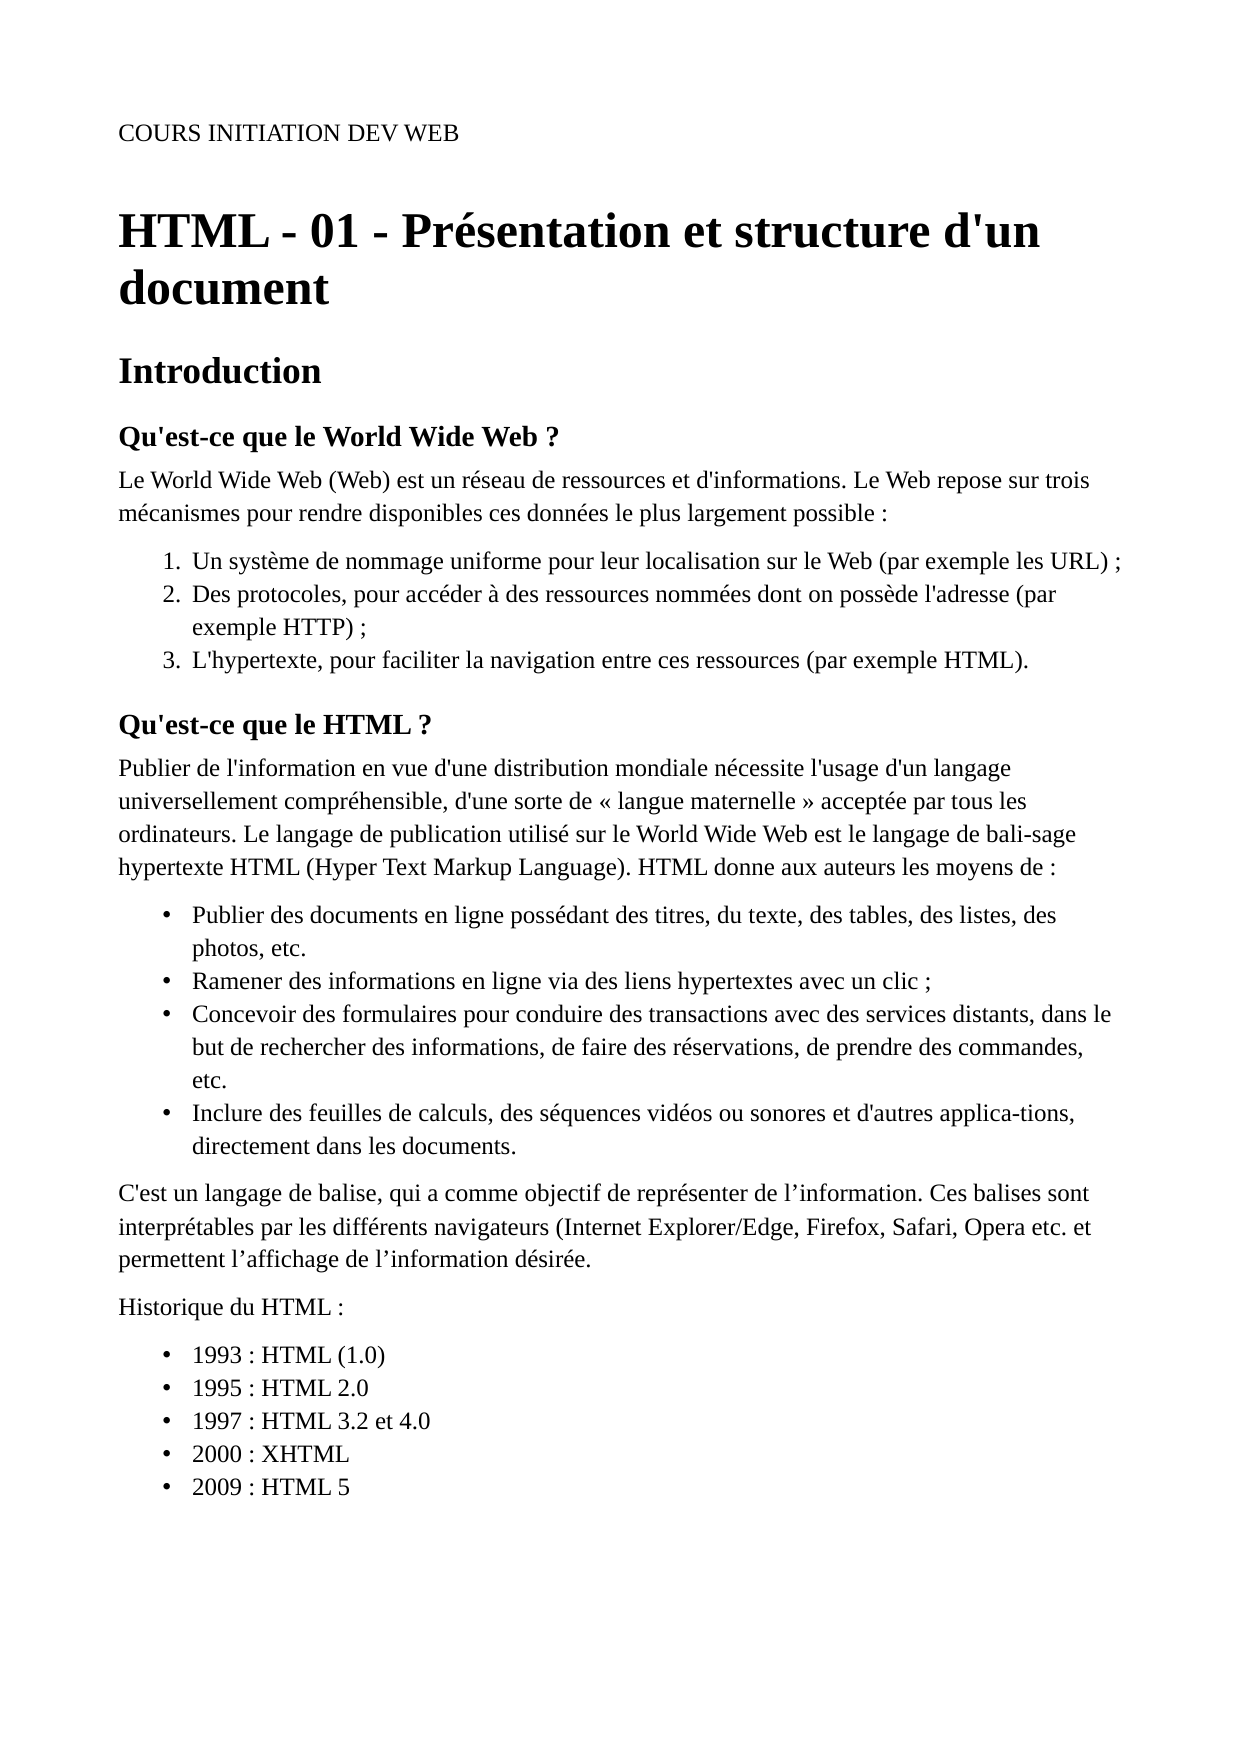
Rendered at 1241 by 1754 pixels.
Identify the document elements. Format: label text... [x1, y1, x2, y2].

list Inclure des feuilles de calculs, des séquences vidéos ou sonores et d'autres applica-tions, directement dans les documents. [162, 1098, 1122, 1160]
subtitle Introduction [118, 349, 1122, 392]
subtitle HTML - 01 - Présentation et structure d'un document [118, 201, 1122, 316]
text Publier de l'information en vue d'une distribution mondiale nécessite l'usage d'un langage universellement compréhensible, d'une sorte de « langue maternelle » acceptée par tous les ordinateurs. Le langage de publication utilisé sur le World Wide Web est le langage de bali-sage hypertexte HTML (Hyper Text Markup Language). HTML donne aux auteurs les moyens de : [118, 753, 1122, 881]
text Le World Wide Web (Web) est un réseau de ressources et d'informations. Le Web repose sur trois mécanismes pour rendre disponibles ces données le plus largement possible : [118, 465, 1122, 527]
list 1993 : HTML (1.0) [162, 1340, 1122, 1368]
subtitle Qu'est-ce que le World Wide Web ? [118, 419, 1122, 453]
list Ramener des informations en ligne via des liens hypertextes avec un clic ; [162, 966, 1122, 994]
text C'est un langage de balise, qui a comme objectif de représenter de l’information. Ces balises sont interprétables par les différents navigateurs (Internet Explorer/Edge, Firefox, Safari, Opera etc. et permettent l’affichage de l’information désirée. [118, 1178, 1122, 1273]
list L'hypertexte, pour faciliter la navigation entre ces ressources (par exemple HTML). [162, 645, 1122, 674]
list Un système de nommage uniforme pour leur localisation sur le Web (par exemple les URL) ; [162, 546, 1122, 574]
list Des protocoles, pour accéder à des ressources nommées dont on possède l'adresse (par exemple HTTP) ; [162, 579, 1122, 641]
list Publier des documents en ligne possédant des titres, du texte, des tables, des listes, des photos, etc. [162, 900, 1122, 962]
list 2009 : HTML 5 [162, 1472, 1122, 1501]
list 2000 : XHTML [162, 1439, 1122, 1468]
text COURS INITIATION DEV WEB [118, 118, 1122, 147]
text Historique du HTML : [118, 1292, 1122, 1321]
list 1995 : HTML 2.0 [162, 1373, 1122, 1402]
list Concevoir des formulaires pour conduire des transactions avec des services distants, dans le but de rechercher des informations, de faire des réservations, de prendre des commandes, etc. [162, 999, 1122, 1094]
subtitle Qu'est-ce que le HTML ? [118, 707, 1122, 741]
list 1997 : HTML 3.2 et 4.0 [162, 1406, 1122, 1434]
